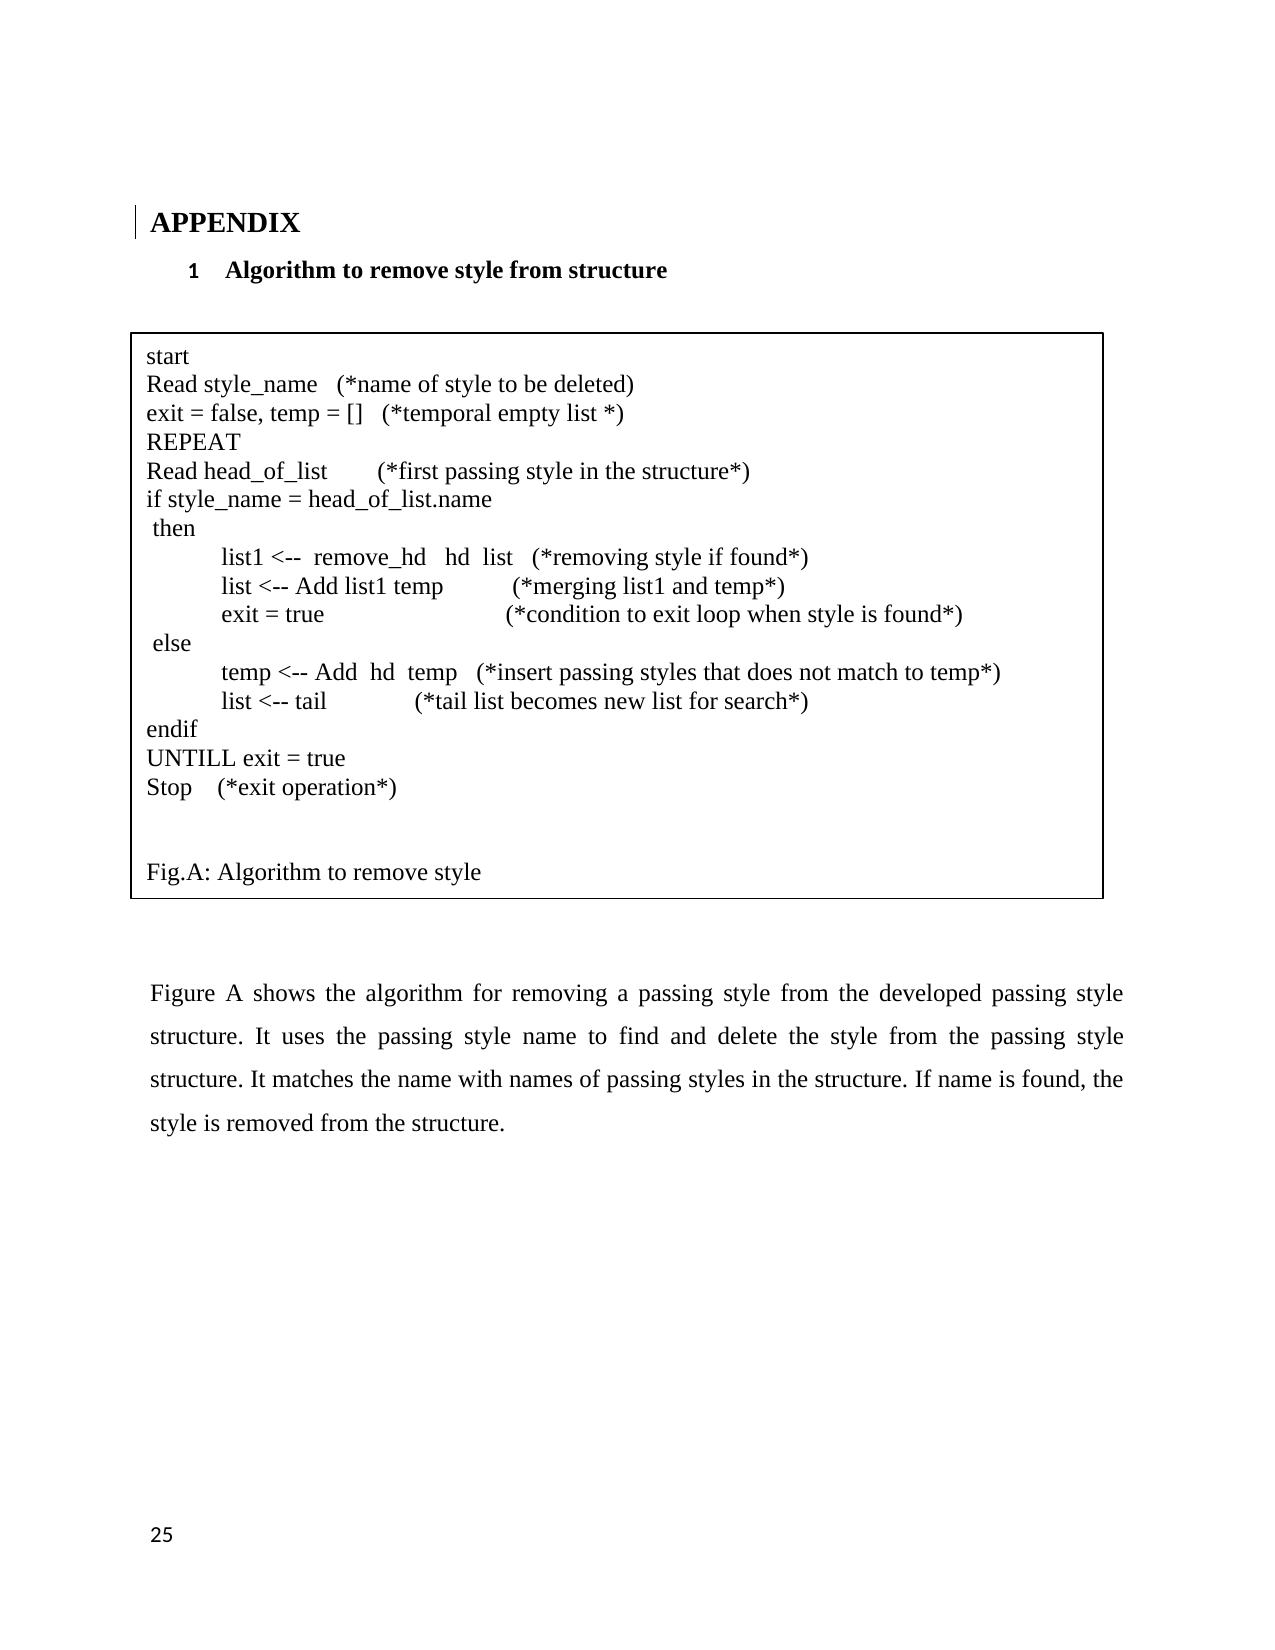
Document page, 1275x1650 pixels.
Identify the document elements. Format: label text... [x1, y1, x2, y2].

list if style_name = head_of_list.name [146, 484, 1088, 513]
list list1 <-- remove_hd hd list (*removing style if found*) [221, 542, 1088, 571]
list list <-- Add list1 temp (*merging list1 and temp*) [221, 571, 1088, 599]
list exit = true (*condition to exit loop when style is found*) [221, 599, 1088, 628]
list start [146, 341, 1088, 369]
list Stop (*exit operation*) [146, 772, 1088, 801]
list endif [146, 714, 1088, 743]
list temp <-- Add hd temp (*insert passing styles that does not match to temp*) [221, 657, 1088, 686]
text Figure A shows the algorithm for removing a passing style from the developed passing style structure. It uses the passing style name to find and delete the style from the passing style structure. It matches the name with names of passing styles in the structure. If name is found, the style is removed from the structure. [150, 978, 1125, 1136]
list then [146, 513, 1088, 542]
list Fig.A: Algorithm to remove style [146, 857, 1088, 886]
list list <-- tail (*tail list becomes new list for search*) [221, 686, 1088, 714]
list Read head_of_list (*first passing style in the structure*) [146, 456, 1088, 484]
list exit = false, temp = [] (*temporal empty list *) [146, 398, 1088, 427]
list REPEAT [146, 427, 1088, 456]
list Algorithm to remove style from structure [187, 255, 1125, 284]
subtitle APPENDIX [150, 205, 1125, 239]
list else [146, 628, 1088, 657]
list UNTILL exit = true [146, 743, 1088, 772]
list Read style_name (*name of style to be deleted) [146, 369, 1088, 398]
